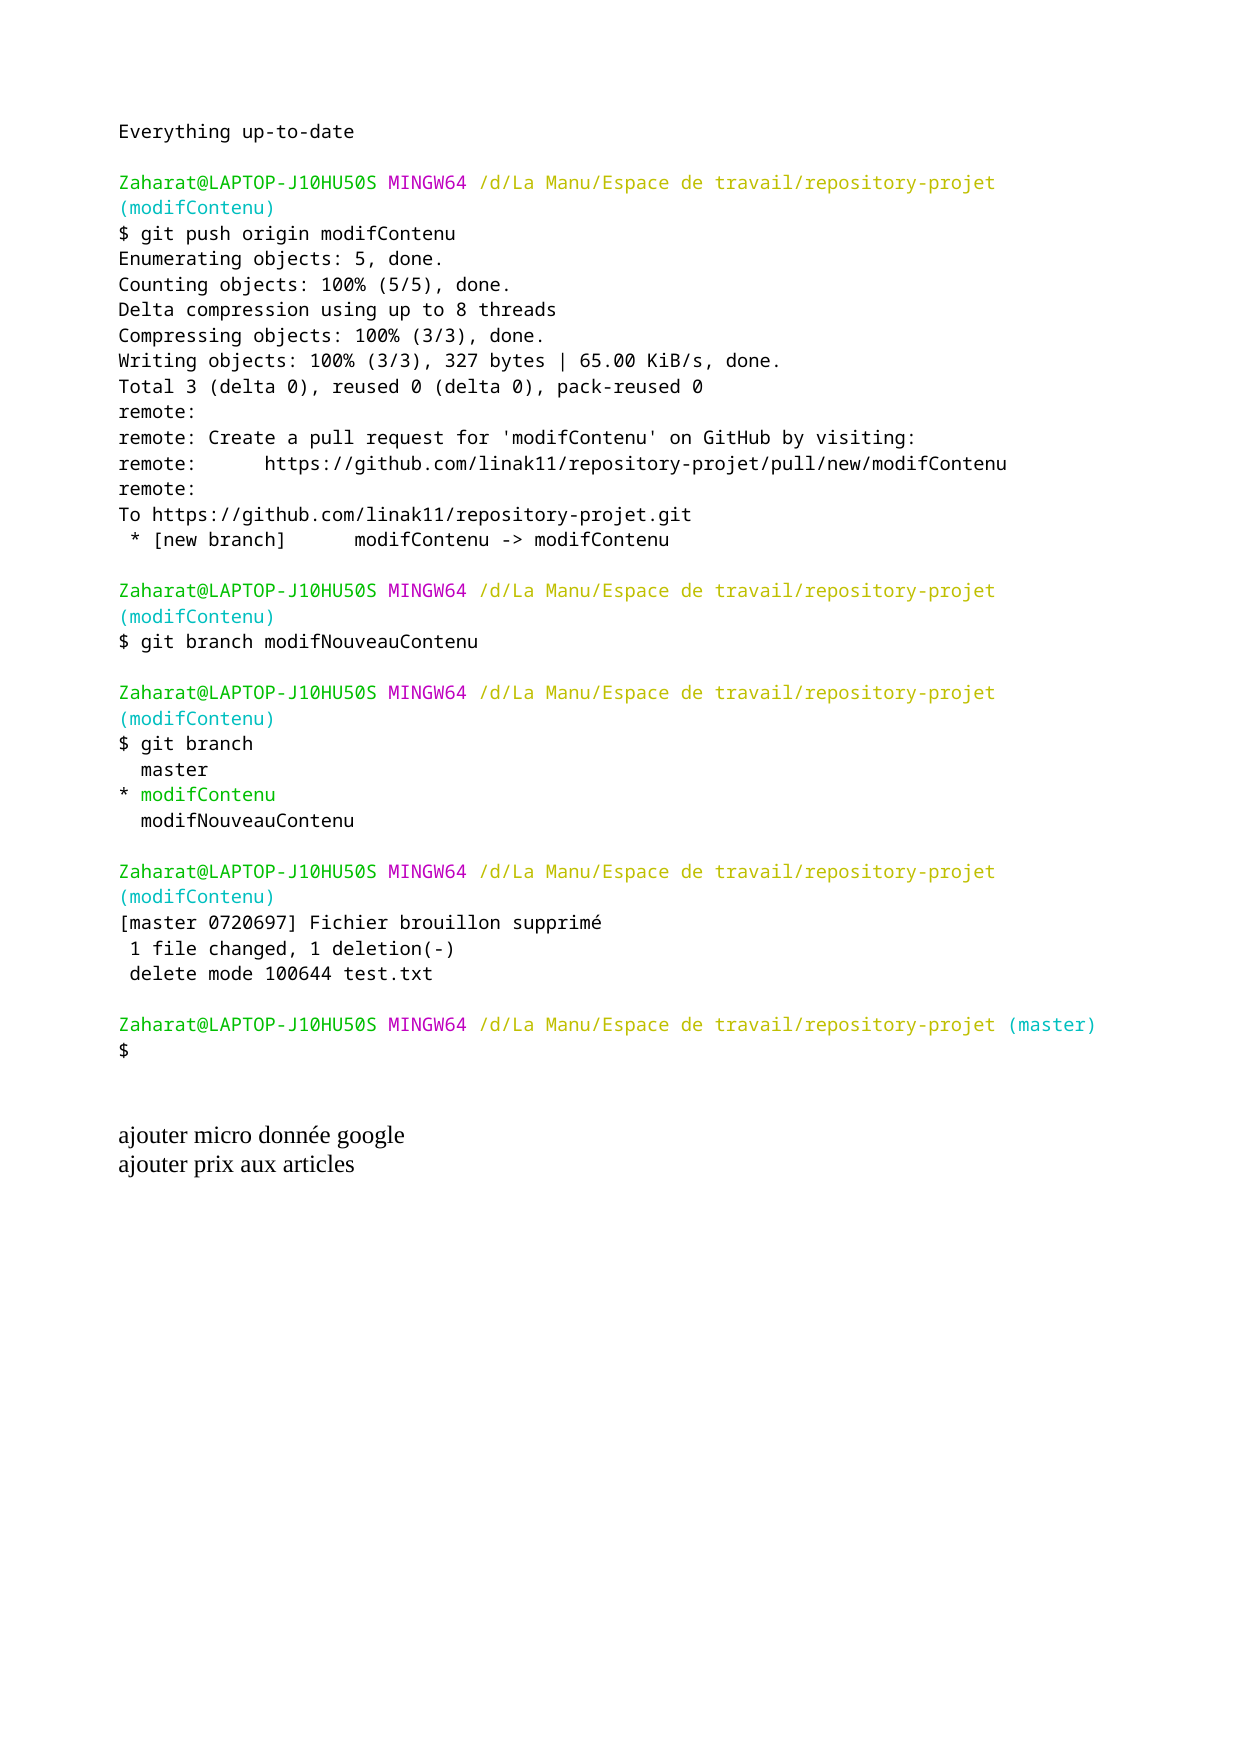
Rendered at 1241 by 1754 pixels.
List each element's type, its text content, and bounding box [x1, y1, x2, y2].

text Zaharat@LAPTOP-J10HU50S MINGW64 /d/La Manu/Espace de travail/repository-projet (modifContenu) [118, 577, 1122, 628]
text * [new branch] modifContenu -> modifContenu [118, 526, 1122, 552]
text remote: Create a pull request for 'modifContenu' on GitHub by visiting: [118, 424, 1122, 450]
text Zaharat@LAPTOP-J10HU50S MINGW64 /d/La Manu/Espace de travail/repository-projet (master) [118, 1011, 1122, 1037]
text Zaharat@LAPTOP-J10HU50S MINGW64 /d/La Manu/Espace de travail/repository-projet (modifContenu) [118, 169, 1122, 220]
text Zaharat@LAPTOP-J10HU50S MINGW64 /d/La Manu/Espace de travail/repository-projet (modifContenu) [118, 679, 1122, 731]
text [master 0720697] Fichier brouillon supprimé [118, 909, 1122, 935]
text master [118, 756, 1122, 782]
text remote: [118, 399, 1122, 424]
text ajouter prix aux articles [118, 1149, 1122, 1177]
text $ git push origin modifContenu [118, 220, 1122, 246]
text Delta compression using up to 8 threads [118, 297, 1122, 322]
text 1 file changed, 1 deletion(-) [118, 935, 1122, 960]
text Total 3 (delta 0), reused 0 (delta 0), pack-reused 0 [118, 373, 1122, 399]
text To https://github.com/linak11/repository-projet.git [118, 501, 1122, 526]
text remote: https://github.com/linak11/repository-projet/pull/new/modifContenu [118, 450, 1122, 475]
text modifNouveauContenu [118, 807, 1122, 833]
text Compressing objects: 100% (3/3), done. [118, 322, 1122, 348]
text Counting objects: 100% (5/5), done. [118, 271, 1122, 297]
text $ git branch modifNouveauContenu [118, 628, 1122, 654]
text * modifContenu [118, 782, 1122, 807]
text remote: [118, 475, 1122, 501]
text Everything up-to-date [118, 118, 1122, 144]
text Enumerating objects: 5, done. [118, 246, 1122, 271]
text $ git branch [118, 731, 1122, 756]
text ajouter micro donnée google [118, 1120, 1122, 1149]
text $ [118, 1037, 1122, 1062]
text delete mode 100644 test.txt [118, 960, 1122, 986]
text Writing objects: 100% (3/3), 327 bytes | 65.00 KiB/s, done. [118, 348, 1122, 373]
text Zaharat@LAPTOP-J10HU50S MINGW64 /d/La Manu/Espace de travail/repository-projet (modifContenu) [118, 858, 1122, 909]
